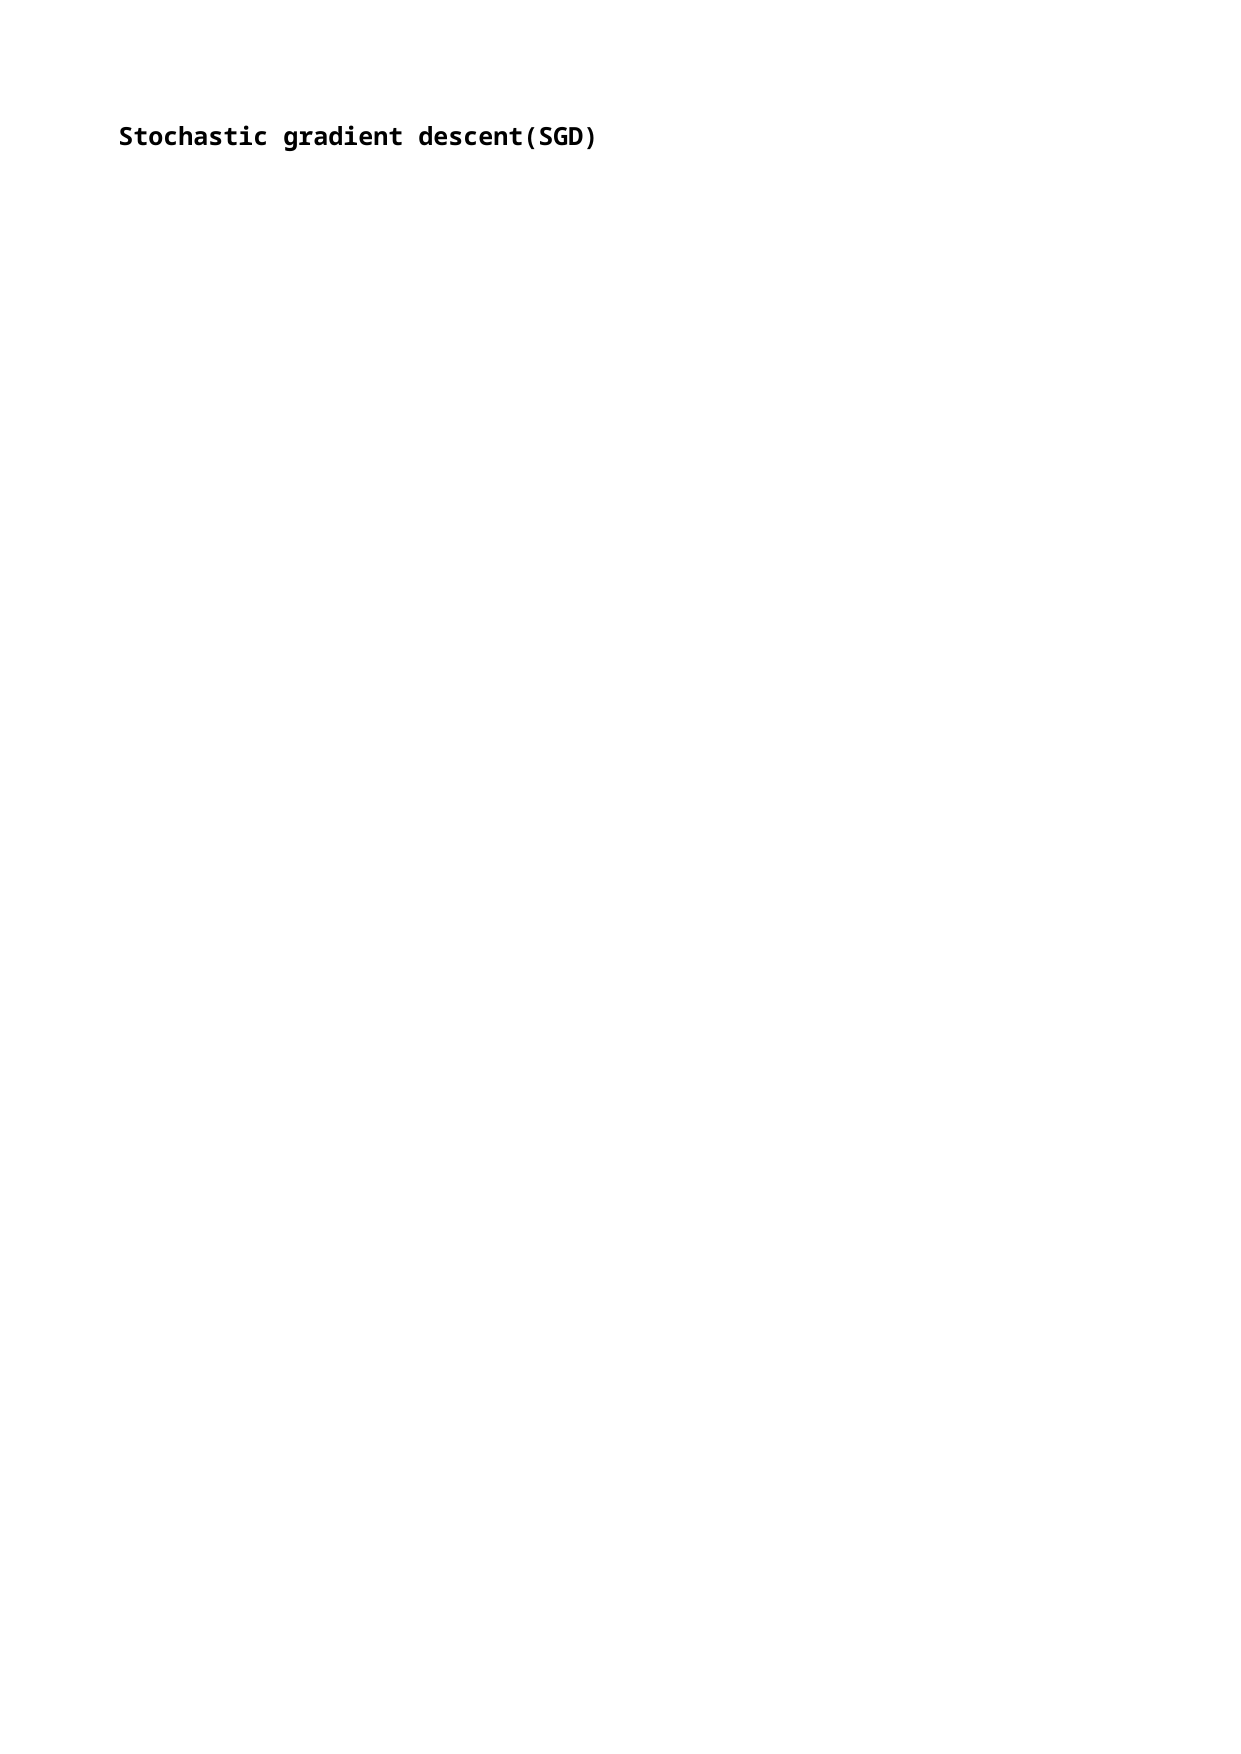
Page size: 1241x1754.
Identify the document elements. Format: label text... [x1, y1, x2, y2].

subtitle Stochastic gradient descent(SGD) [118, 118, 1122, 152]
